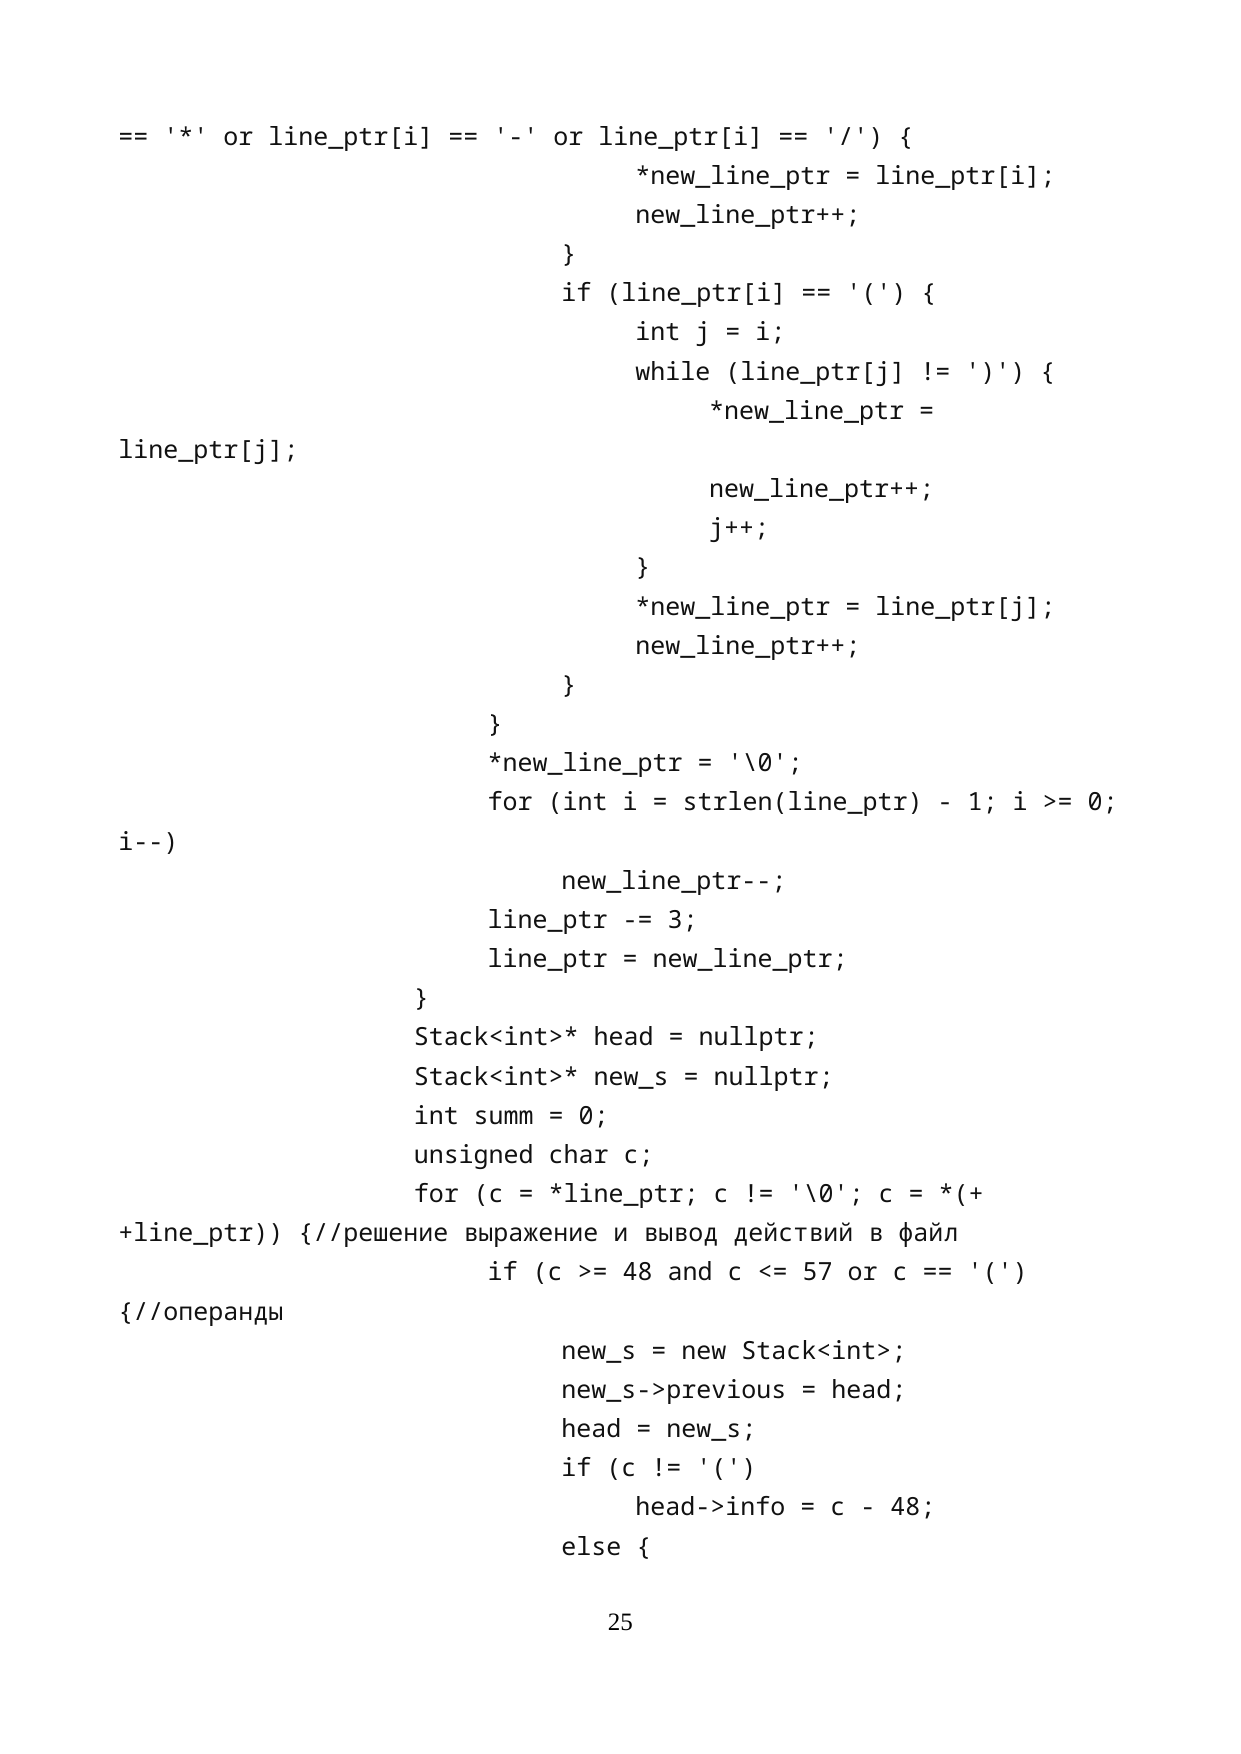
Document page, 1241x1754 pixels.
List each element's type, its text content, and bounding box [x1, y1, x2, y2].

text new_line_ptr++; [118, 471, 1122, 505]
text new_s = new Stack<int>; [118, 1332, 1122, 1366]
text } [118, 706, 1122, 740]
text == '*' or line_ptr[i] == '-' or line_ptr[i] == '/') { [118, 118, 1122, 152]
text line_ptr = new_line_ptr; [118, 941, 1122, 975]
text new_line_ptr--; [118, 862, 1122, 896]
text *new_line_ptr = line_ptr[j]; [118, 588, 1122, 622]
text int j = i; [118, 314, 1122, 348]
text } [118, 980, 1122, 1014]
text for (c = *line_ptr; c != '\0'; c = *(++line_ptr)) {//решение выражение и вывод действий в файл [118, 1176, 1122, 1249]
text *new_line_ptr = line_ptr[j]; [118, 392, 1122, 466]
text for (int i = strlen(line_ptr) - 1; i >= 0; i--) [118, 784, 1122, 857]
text Stack<int>* new_s = nullptr; [118, 1058, 1122, 1092]
text *new_line_ptr = line_ptr[i]; [118, 157, 1122, 191]
text new_line_ptr++; [118, 627, 1122, 661]
text new_s->previous = head; [118, 1371, 1122, 1406]
text unsigned char c; [118, 1136, 1122, 1171]
text new_line_ptr++; [118, 196, 1122, 231]
text while (line_ptr[j] != ')') { [118, 353, 1122, 387]
text } [118, 666, 1122, 701]
text int summ = 0; [118, 1097, 1122, 1131]
text } [118, 549, 1122, 583]
text j++; [118, 510, 1122, 544]
text *new_line_ptr = '\0'; [118, 745, 1122, 779]
text head = new_s; [118, 1411, 1122, 1445]
text } [118, 236, 1122, 270]
text if (c != '(') [118, 1450, 1122, 1484]
text line_ptr -= 3; [118, 901, 1122, 936]
text if (line_ptr[i] == '(') { [118, 275, 1122, 309]
text Stack<int>* head = nullptr; [118, 1019, 1122, 1053]
text head->info = c - 48; [118, 1489, 1122, 1523]
text if (c >= 48 and c <= 57 or c == '(') {//операнды [118, 1254, 1122, 1327]
text else { [118, 1528, 1122, 1562]
